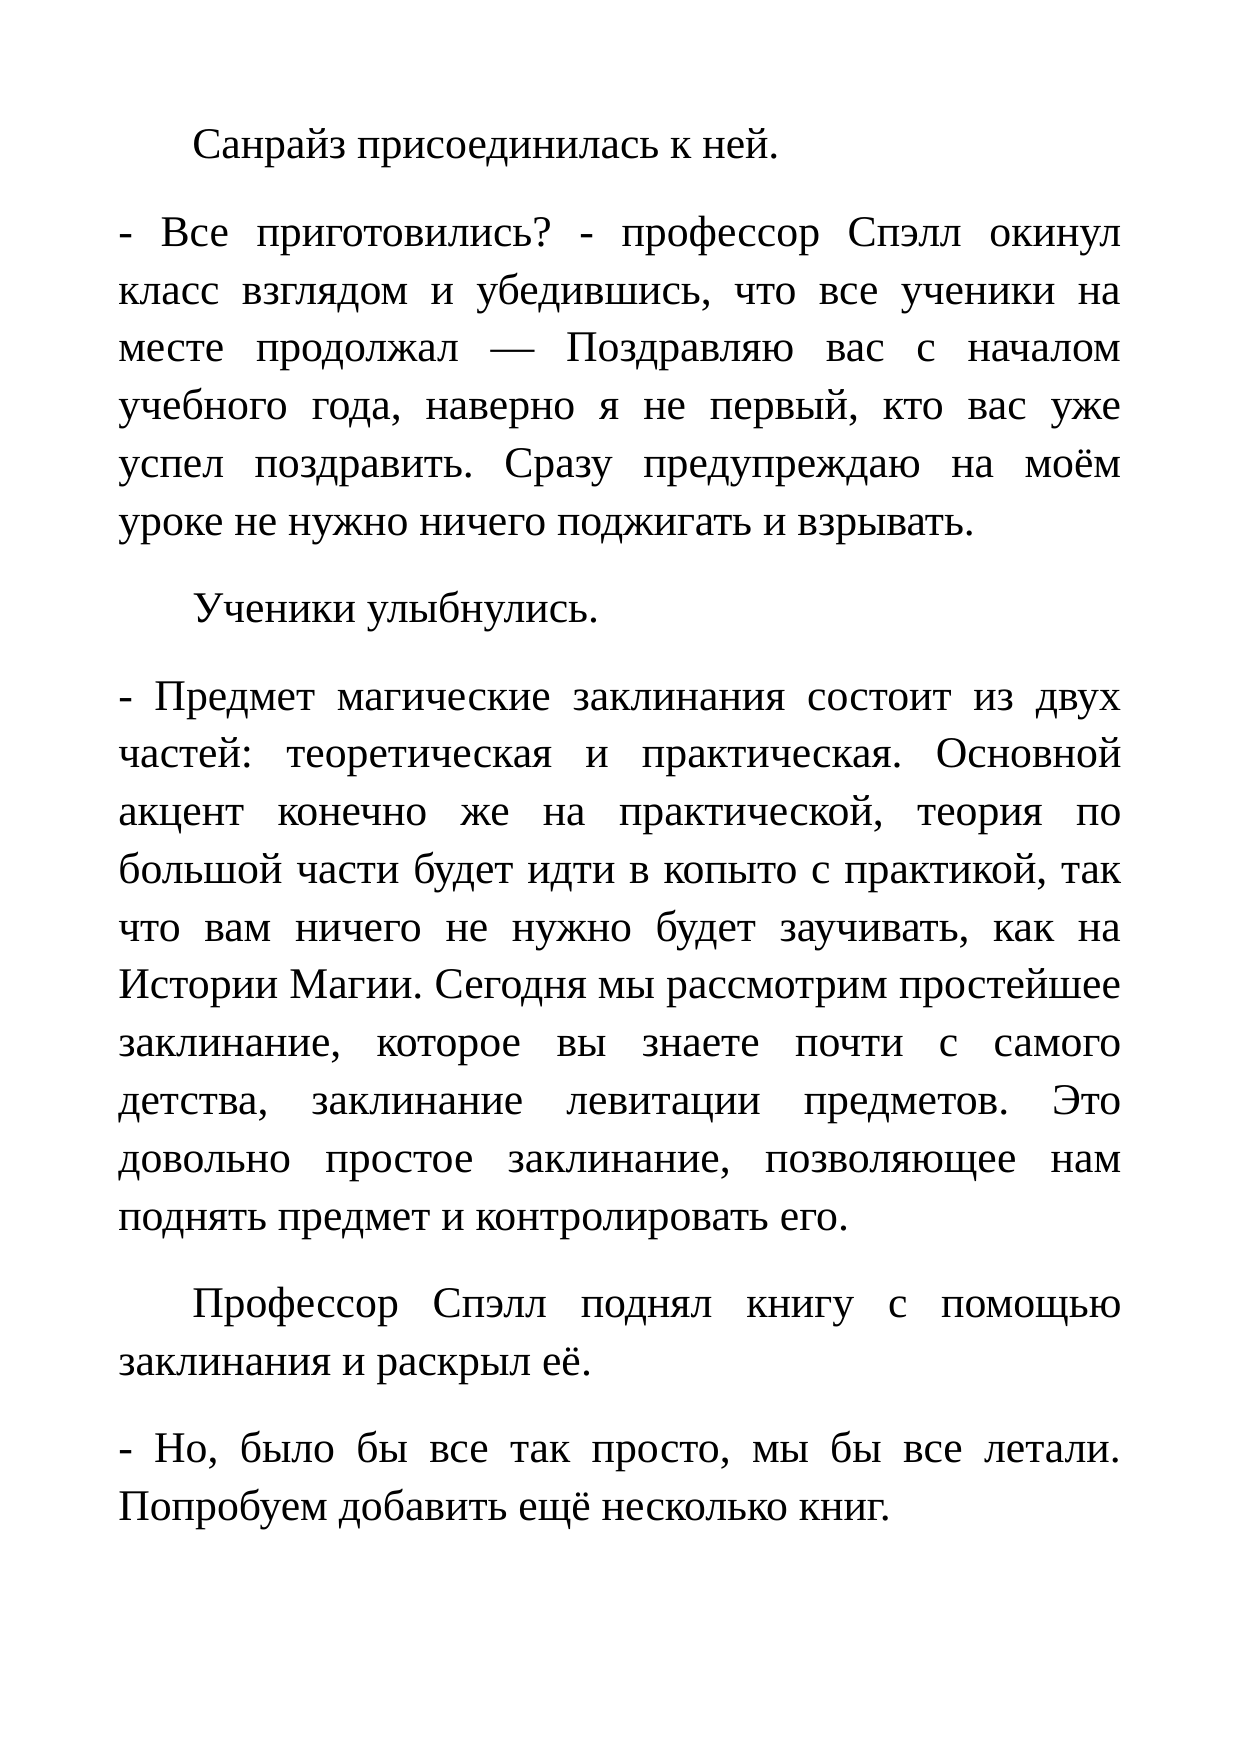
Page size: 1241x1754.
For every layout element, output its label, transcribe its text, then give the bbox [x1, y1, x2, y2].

text Профессор Спэлл поднял книгу с помощью заклинания и раскрыл её. [118, 1277, 1122, 1385]
text Санрайз присоединилась к ней. [118, 118, 1122, 168]
text - Все приготовились? - профессор Спэлл окинул класс взглядом и убедившись, что все ученики на месте продолжал — Поздравляю вас с началом учебного года, наверно я не первый, кто вас уже успел поздравить. Сразу предупреждаю на моём уроке не нужно ничего поджигать и взрывать. [118, 205, 1122, 545]
text Ученики улыбнулись. [118, 582, 1122, 632]
text - Предмет магические заклинания состоит из двух частей: теоретическая и практическая. Основной акцент конечно же на практической, теория по большой части будет идти в копыто с практикой, так что вам ничего не нужно будет заучивать, как на Истории Магии. Сегодня мы рассмотрим простейшее заклинание, которое вы знаете почти с самого детства, заклинание левитации предметов. Это довольно простое заклинание, позволяющее нам поднять предмет и контролировать его. [118, 669, 1122, 1240]
text - Но, было бы все так просто, мы бы все летали. Попробуем добавить ещё несколько книг. [118, 1422, 1122, 1530]
